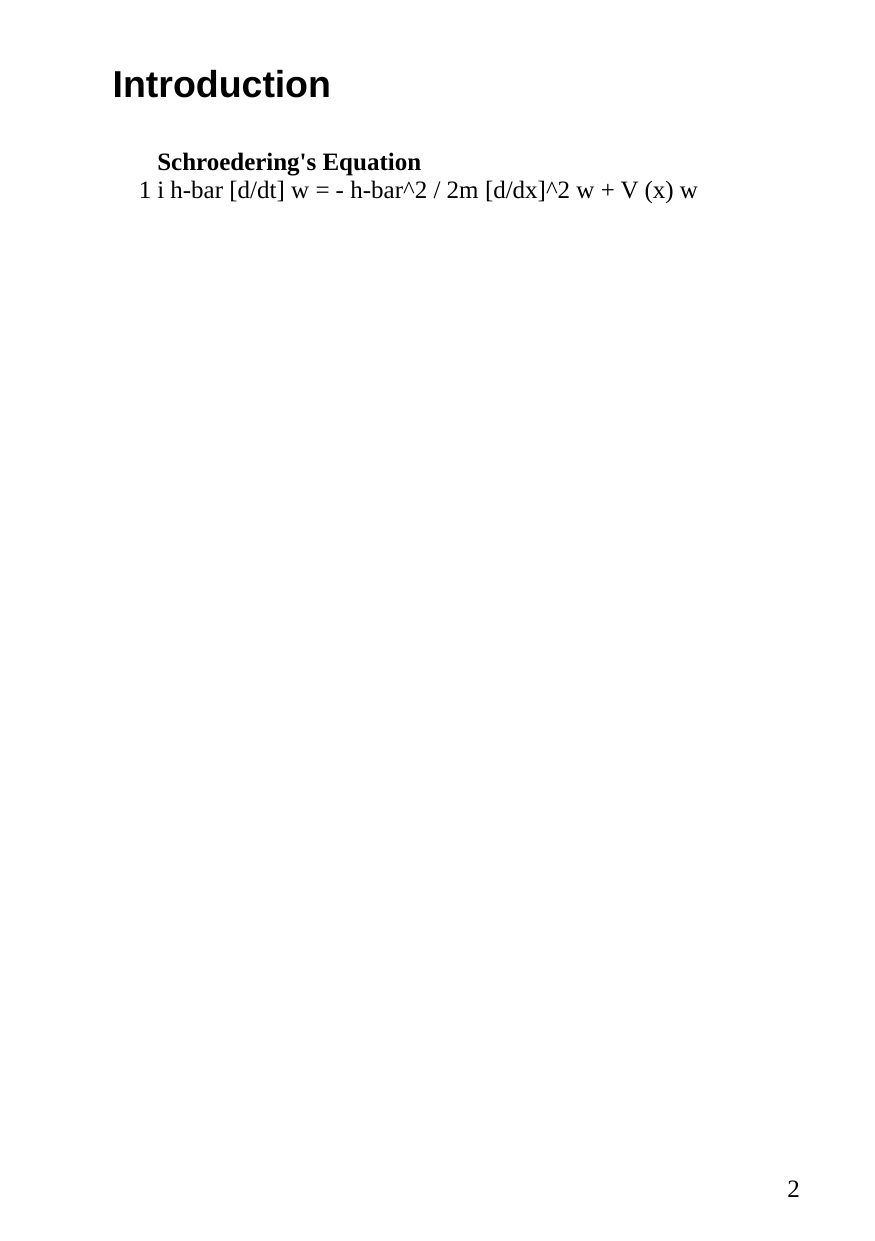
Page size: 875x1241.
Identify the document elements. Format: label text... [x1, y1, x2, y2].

table_cell [109, 233, 154, 262]
table_cell [154, 693, 793, 722]
table_cell [154, 894, 793, 923]
table_cell [154, 262, 793, 291]
table_header Schroedering's Equation [154, 147, 793, 176]
table_cell [109, 1009, 154, 1038]
table_cell [154, 981, 793, 1009]
table_cell [109, 664, 154, 693]
table_cell [154, 549, 793, 578]
table_cell [109, 693, 154, 722]
table_cell [154, 319, 793, 348]
table_cell [154, 1038, 793, 1067]
table_cell [154, 377, 793, 406]
table_cell [109, 434, 154, 463]
table_cell [109, 952, 154, 981]
table_cell [109, 348, 154, 377]
table_cell [109, 808, 154, 837]
table_cell [154, 837, 793, 866]
table_cell [109, 1038, 154, 1067]
table_cell [109, 463, 154, 492]
table_cell [154, 463, 793, 492]
table_cell [109, 262, 154, 291]
table_cell [154, 406, 793, 434]
table_cell [154, 751, 793, 779]
table_cell [109, 607, 154, 636]
table_cell [109, 894, 154, 923]
table_cell [154, 348, 793, 377]
table_cell [154, 808, 793, 837]
table_cell [154, 578, 793, 607]
table_cell [109, 492, 154, 521]
table_cell [109, 866, 154, 894]
subtitle Introduction [112, 62, 799, 106]
table_cell [109, 751, 154, 779]
table_cell [154, 434, 793, 463]
table_cell 1 [109, 176, 154, 204]
table_cell [109, 722, 154, 751]
table_cell [109, 204, 154, 233]
table_cell [154, 233, 793, 262]
table_cell [109, 923, 154, 952]
table_cell [154, 923, 793, 952]
table_cell [109, 636, 154, 664]
table_cell [154, 636, 793, 664]
table_cell [154, 291, 793, 319]
table_cell [109, 377, 154, 406]
table_cell [154, 492, 793, 521]
table_cell [109, 549, 154, 578]
table_cell [109, 578, 154, 607]
table_cell [154, 664, 793, 693]
table_cell [109, 981, 154, 1009]
table_cell [109, 779, 154, 808]
table_cell [154, 866, 793, 894]
table_cell [109, 837, 154, 866]
table_cell [109, 406, 154, 434]
table_cell [154, 952, 793, 981]
table_header [109, 147, 154, 176]
table_cell [154, 779, 793, 808]
table_cell [154, 722, 793, 751]
table_cell [109, 521, 154, 549]
table_cell i h-bar [d/dt] w = - h-bar^2 / 2m [d/dx]^2 w + V (x) w [154, 176, 793, 204]
table_cell [154, 607, 793, 636]
table_cell [109, 319, 154, 348]
table_cell [154, 521, 793, 549]
table_cell [154, 204, 793, 233]
table_cell [154, 1009, 793, 1038]
table_cell [109, 291, 154, 319]
